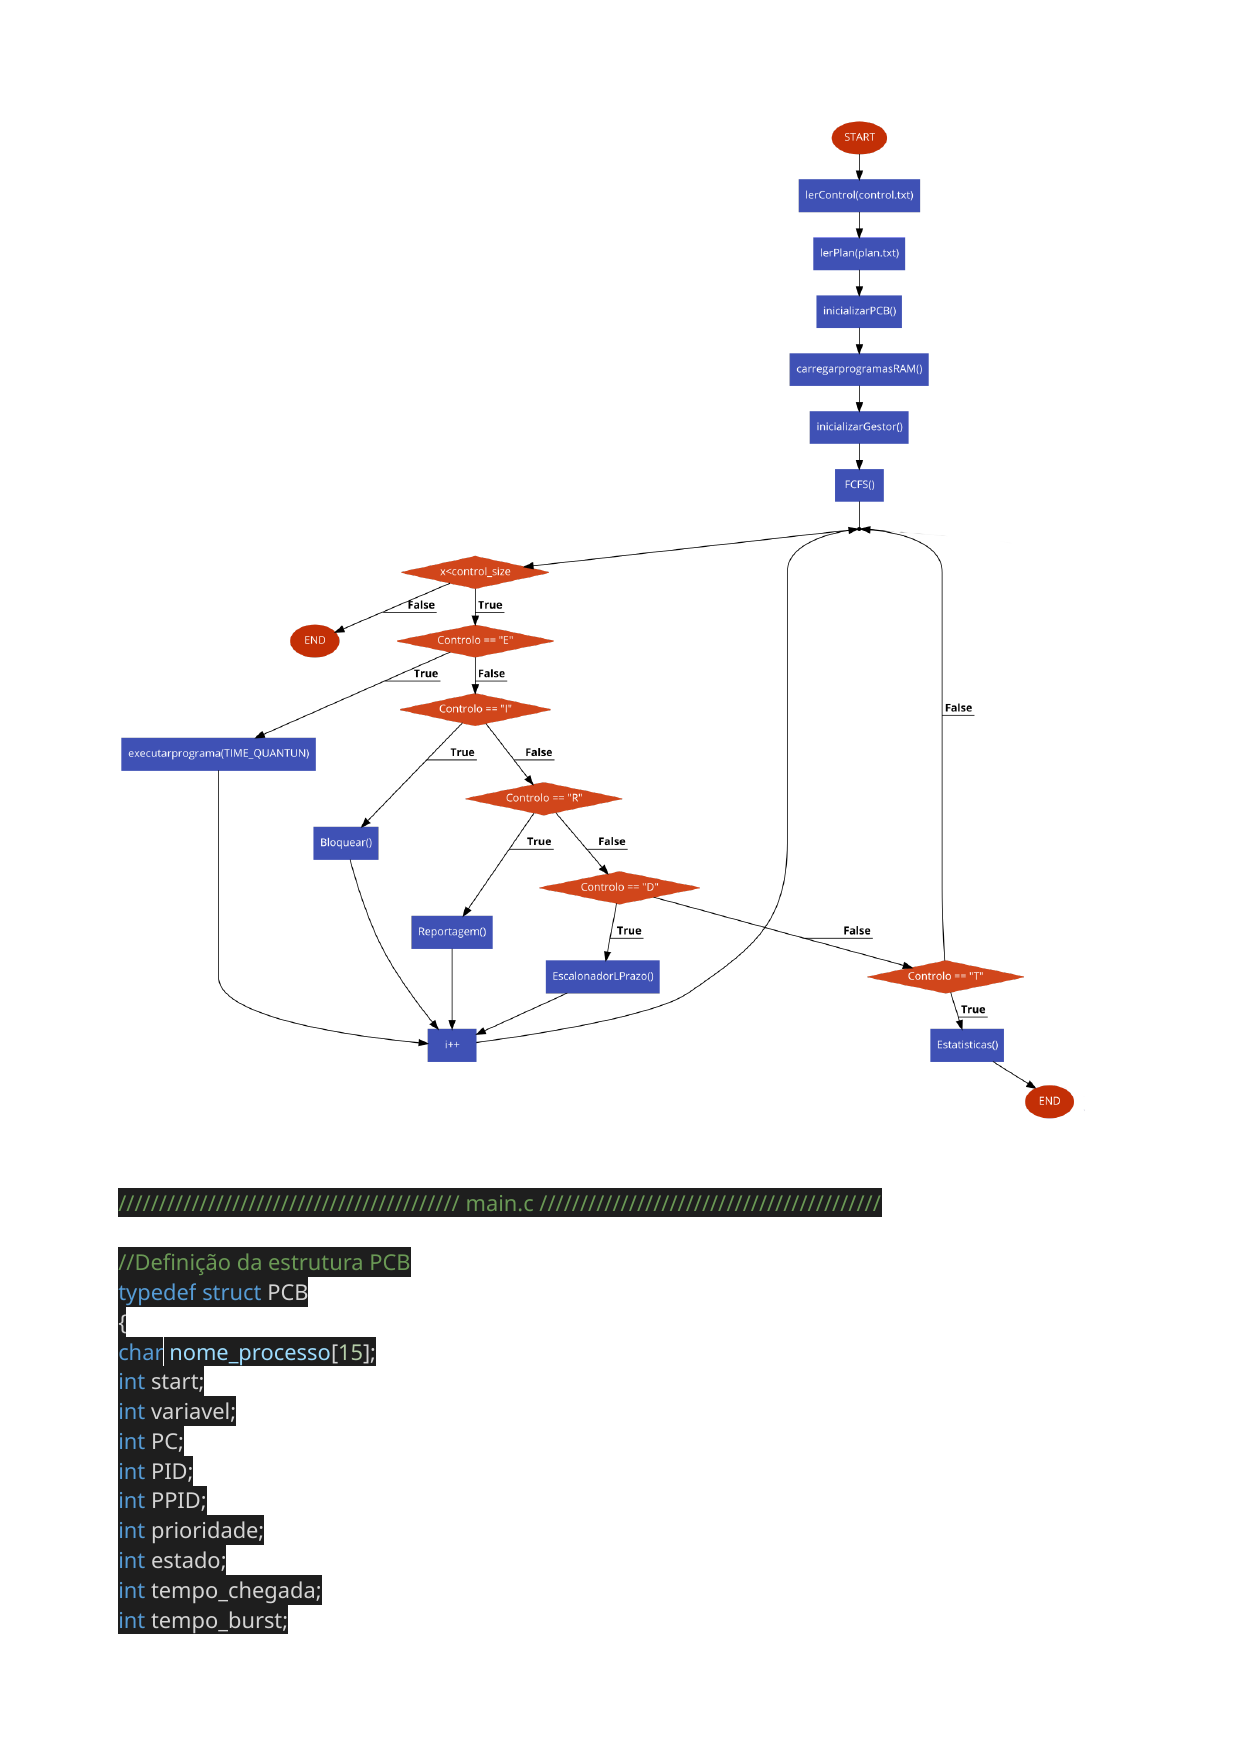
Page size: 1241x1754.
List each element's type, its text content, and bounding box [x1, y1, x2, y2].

text int tempo_chegada; [118, 1575, 1122, 1605]
text char nome_processo[15]; [118, 1337, 1122, 1366]
text int PPID; [118, 1486, 1122, 1515]
text int estado; [118, 1545, 1122, 1575]
picture [118, 118, 1123, 1131]
text typedef struct PCB [118, 1277, 1122, 1307]
text int prioridade; [118, 1515, 1122, 1545]
text int tempo_burst; [118, 1605, 1122, 1634]
text ////////////////////////////////////////// main.c ////////////////////////////////////////// [118, 1188, 1122, 1217]
text int start; [118, 1366, 1122, 1396]
text int variavel; [118, 1396, 1122, 1426]
text //Definição da estrutura PCB [118, 1247, 1122, 1277]
text int PID; [118, 1456, 1122, 1486]
text { [118, 1307, 1122, 1337]
text int PC; [118, 1426, 1122, 1456]
